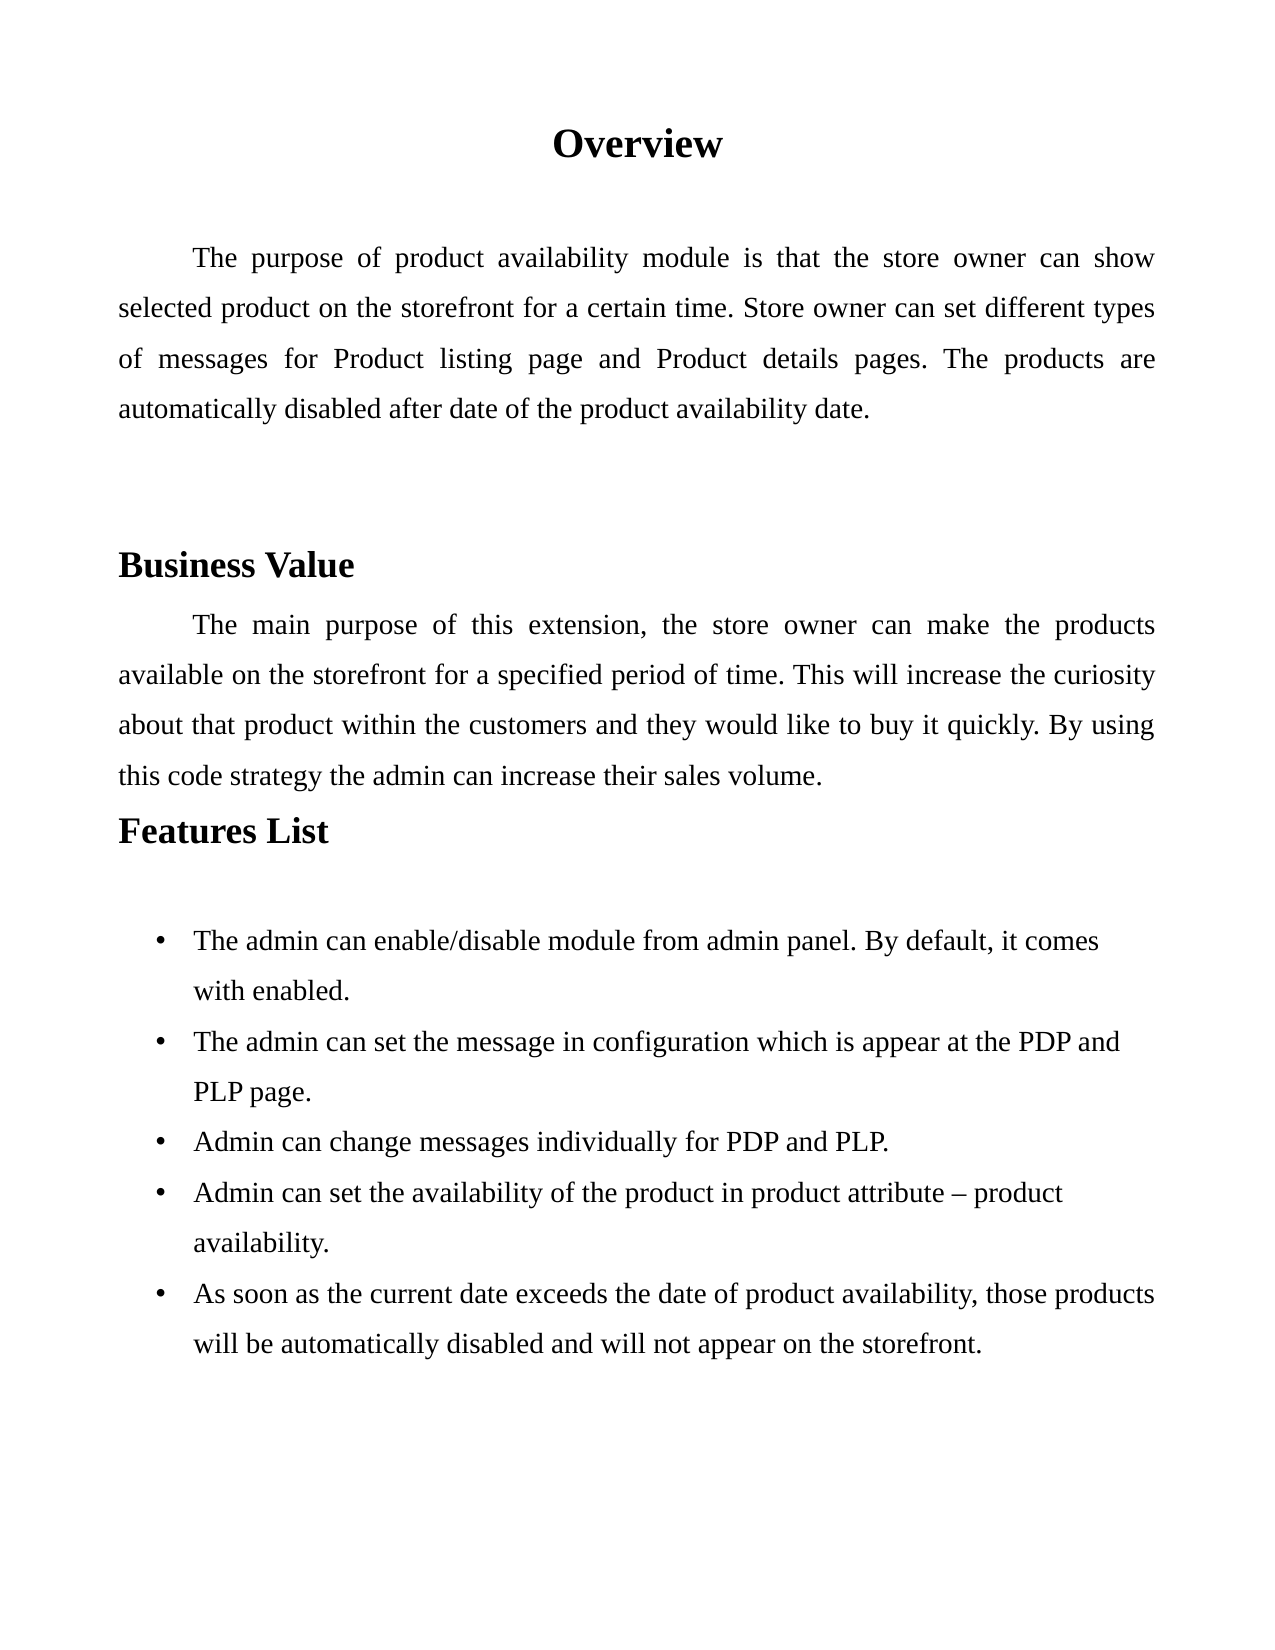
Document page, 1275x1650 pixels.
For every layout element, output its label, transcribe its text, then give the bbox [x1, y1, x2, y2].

list The admin can enable/disable module from admin panel. By default, it comes with enabled. [156, 923, 1157, 1007]
text Features List [118, 808, 1157, 851]
text The purpose of product availability module is that the store owner can show selected product on the storefront for a certain time. Store owner can set different types of messages for Product listing page and Product details pages. The products are automatically disabled after date of the product availability date. [118, 240, 1157, 425]
text The main purpose of this extension, the store owner can make the products available on the storefront for a specified period of time. This will increase the curiosity about that product within the customers and they would like to buy it quickly. By using this code strategy the admin can increase their sales volume. [118, 607, 1157, 791]
list Admin can change messages individually for PDP and PLP. [156, 1124, 1157, 1158]
list As soon as the current date exceeds the date of product availability, those products will be automatically disabled and will not appear on the storefront. [156, 1276, 1157, 1360]
text Business Value [118, 542, 1157, 585]
list The admin can set the message in configuration which is appear at the PDP and PLP page. [156, 1024, 1157, 1108]
text Overview [118, 118, 1157, 166]
list Admin can set the availability of the product in product attribute – product availability. [156, 1175, 1157, 1259]
